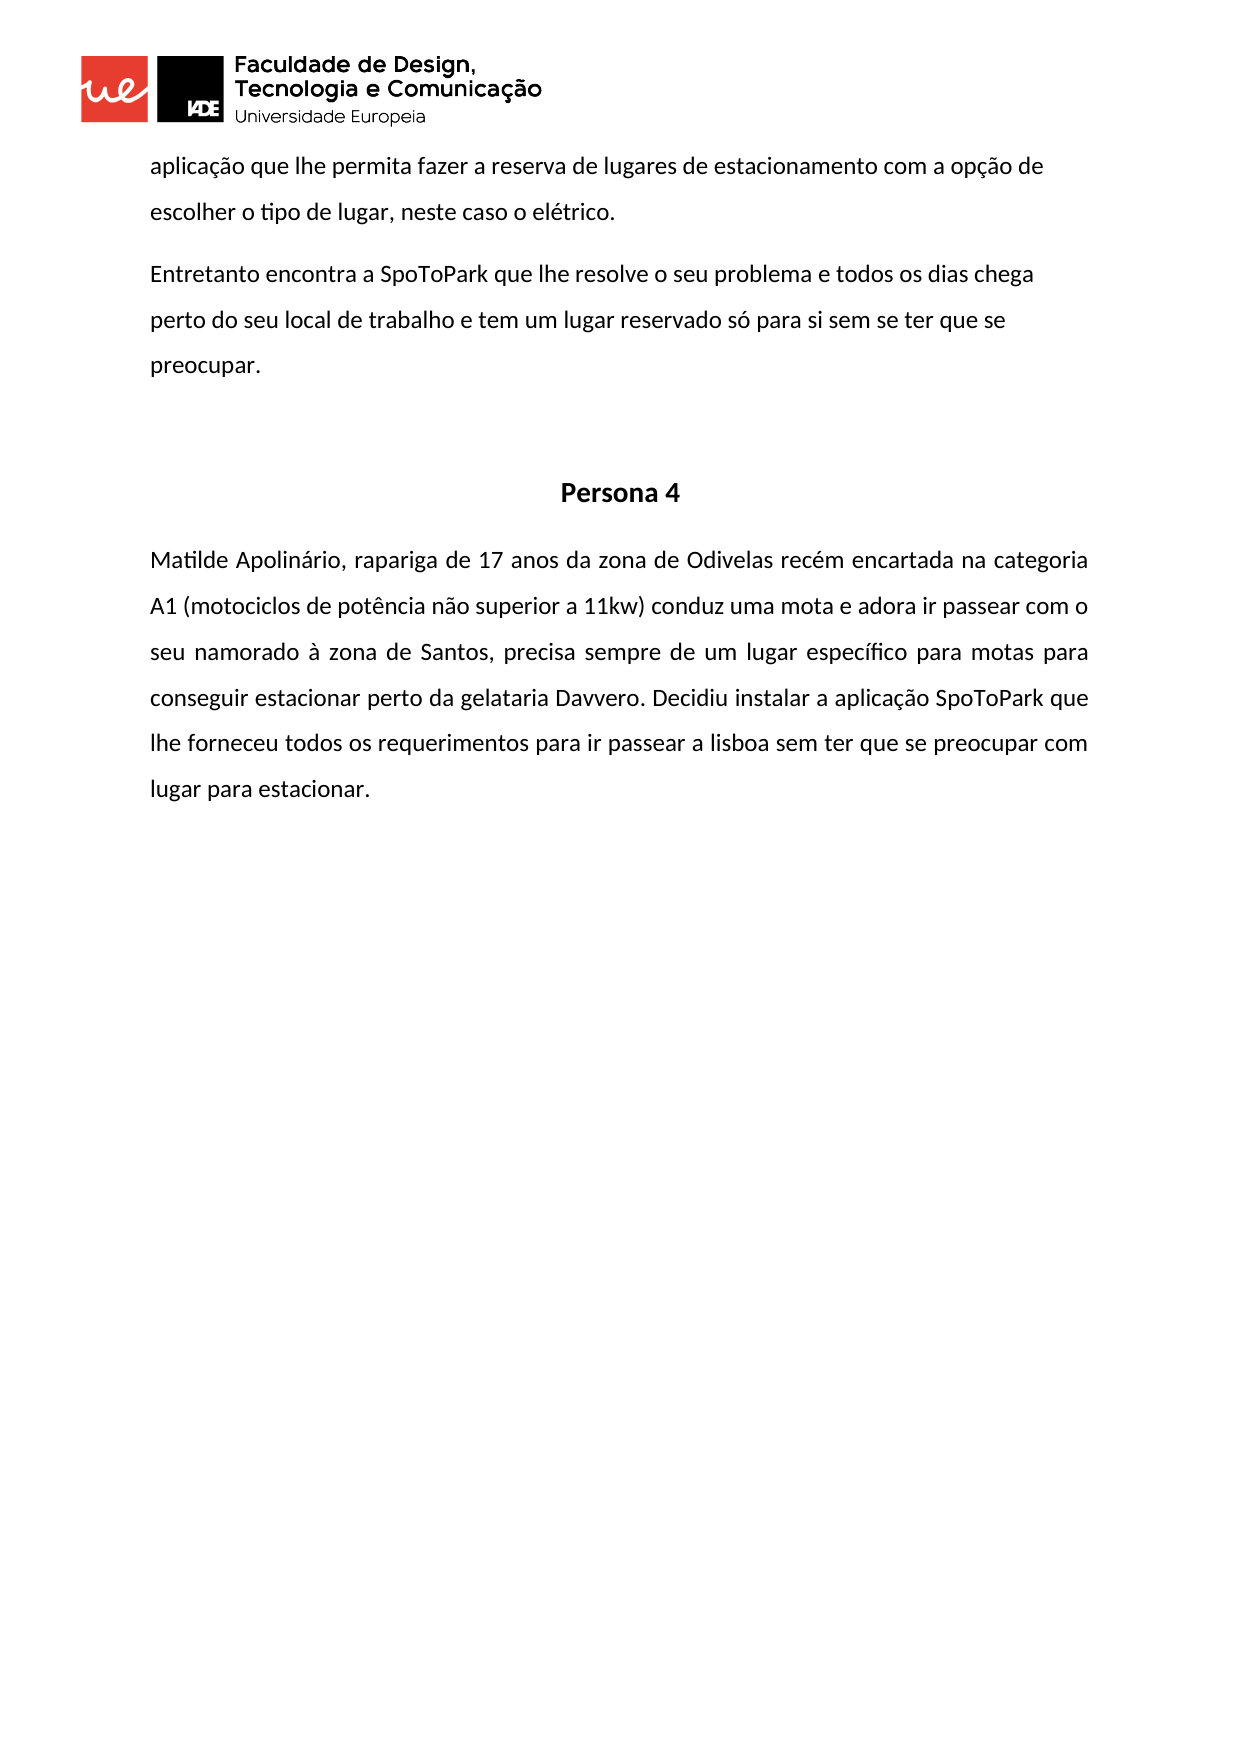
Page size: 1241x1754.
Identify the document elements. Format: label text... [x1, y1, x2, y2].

text Matilde Apolinário, rapariga de 17 anos da zona de Odivelas recém encartada na categoria A1 (motociclos de potência não superior a 11kw) conduz uma mota e adora ir passear com o seu namorado à zona de Santos, precisa sempre de um lugar específico para motas para conseguir estacionar perto da gelataria Davvero. Decidiu instalar a aplicação SpoToPark que lhe forneceu todos os requerimentos para ir passear a lisboa sem ter que se preocupar com lugar para estacionar. [150, 544, 1090, 804]
text Persona 4 [150, 474, 1090, 510]
text Entretanto encontra a SpoToPark que lhe resolve o seu problema e todos os dias chega perto do seu local de trabalho e tem um lugar reservado só para si sem se ter que se preocupar. [150, 258, 1090, 380]
text aplicação que lhe permita fazer a reserva de lugares de estacionamento com a opção de escolher o tipo de lugar, neste caso o elétrico. [150, 150, 1090, 226]
